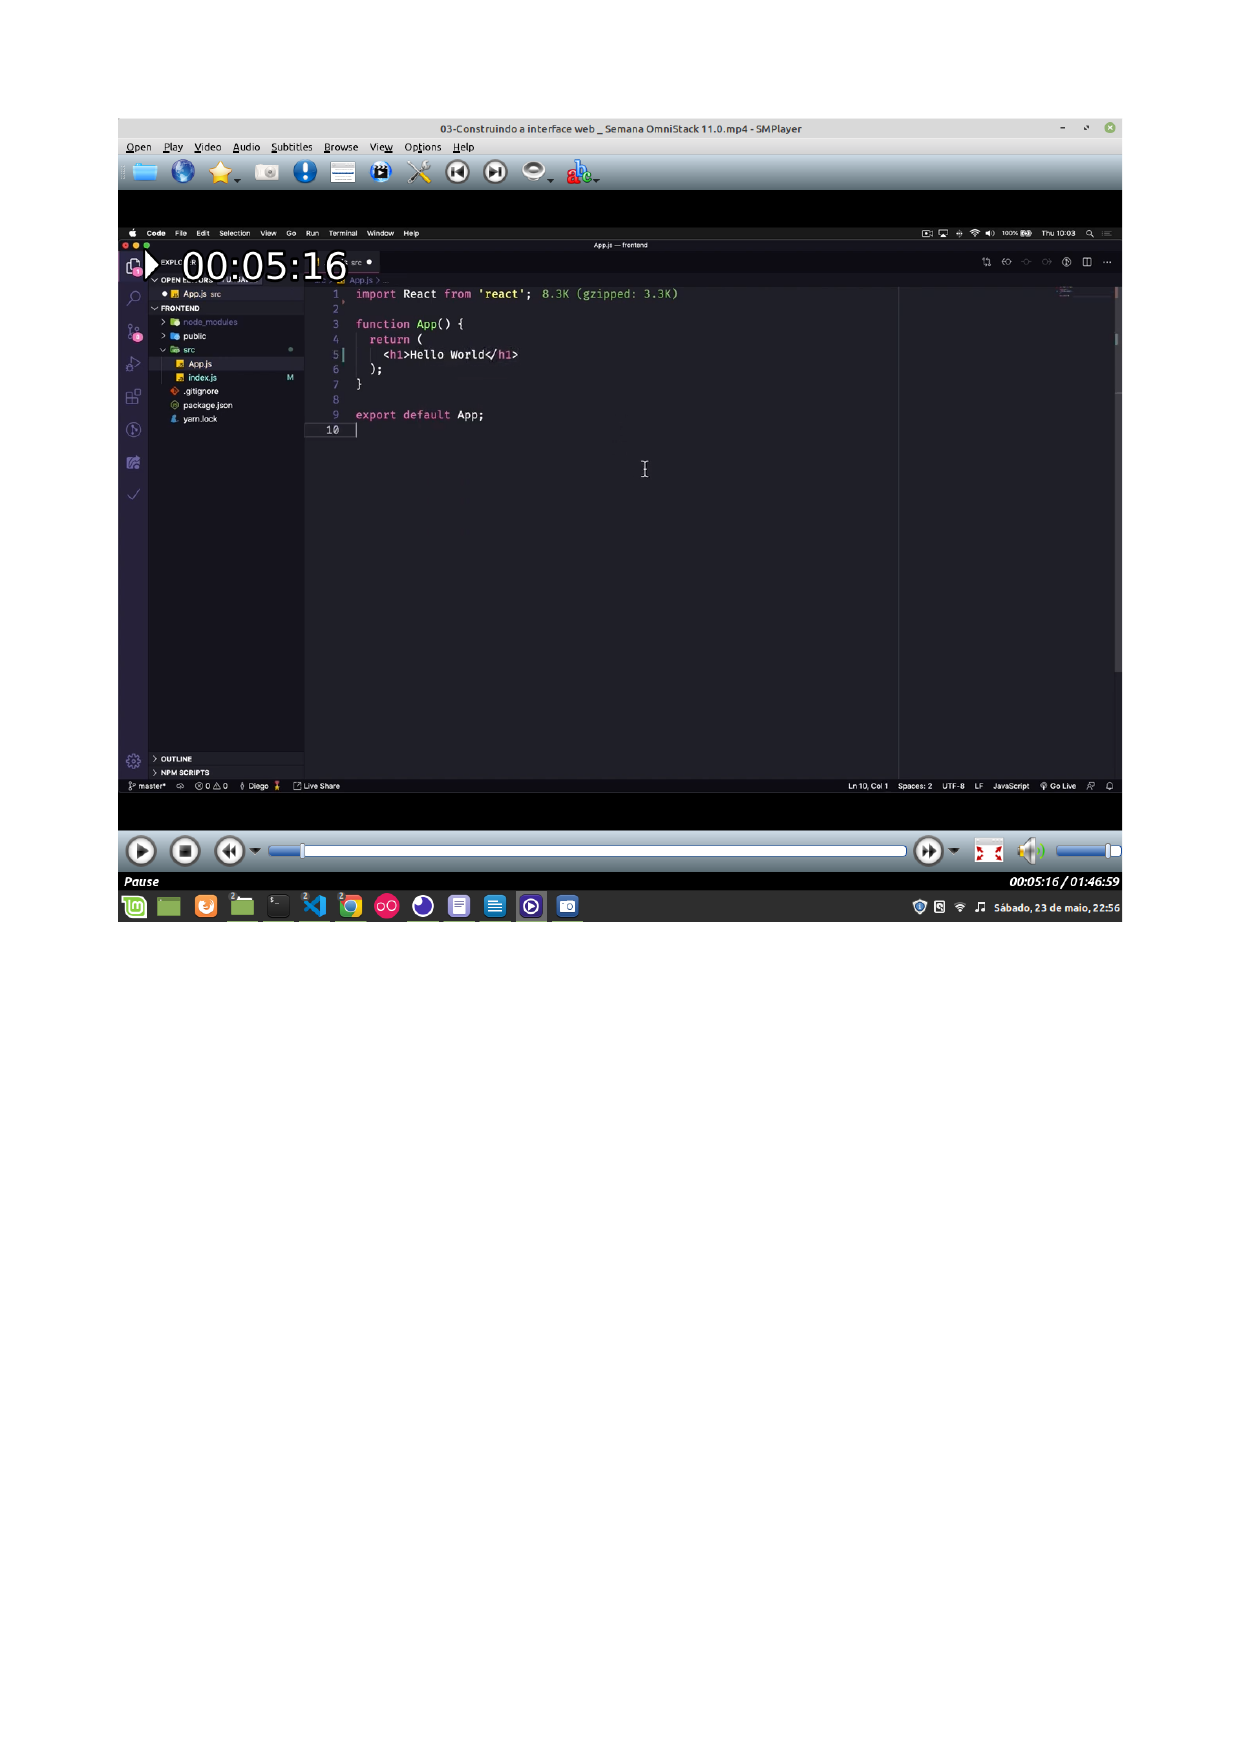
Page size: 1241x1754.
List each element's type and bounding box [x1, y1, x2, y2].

picture [118, 118, 1123, 922]
